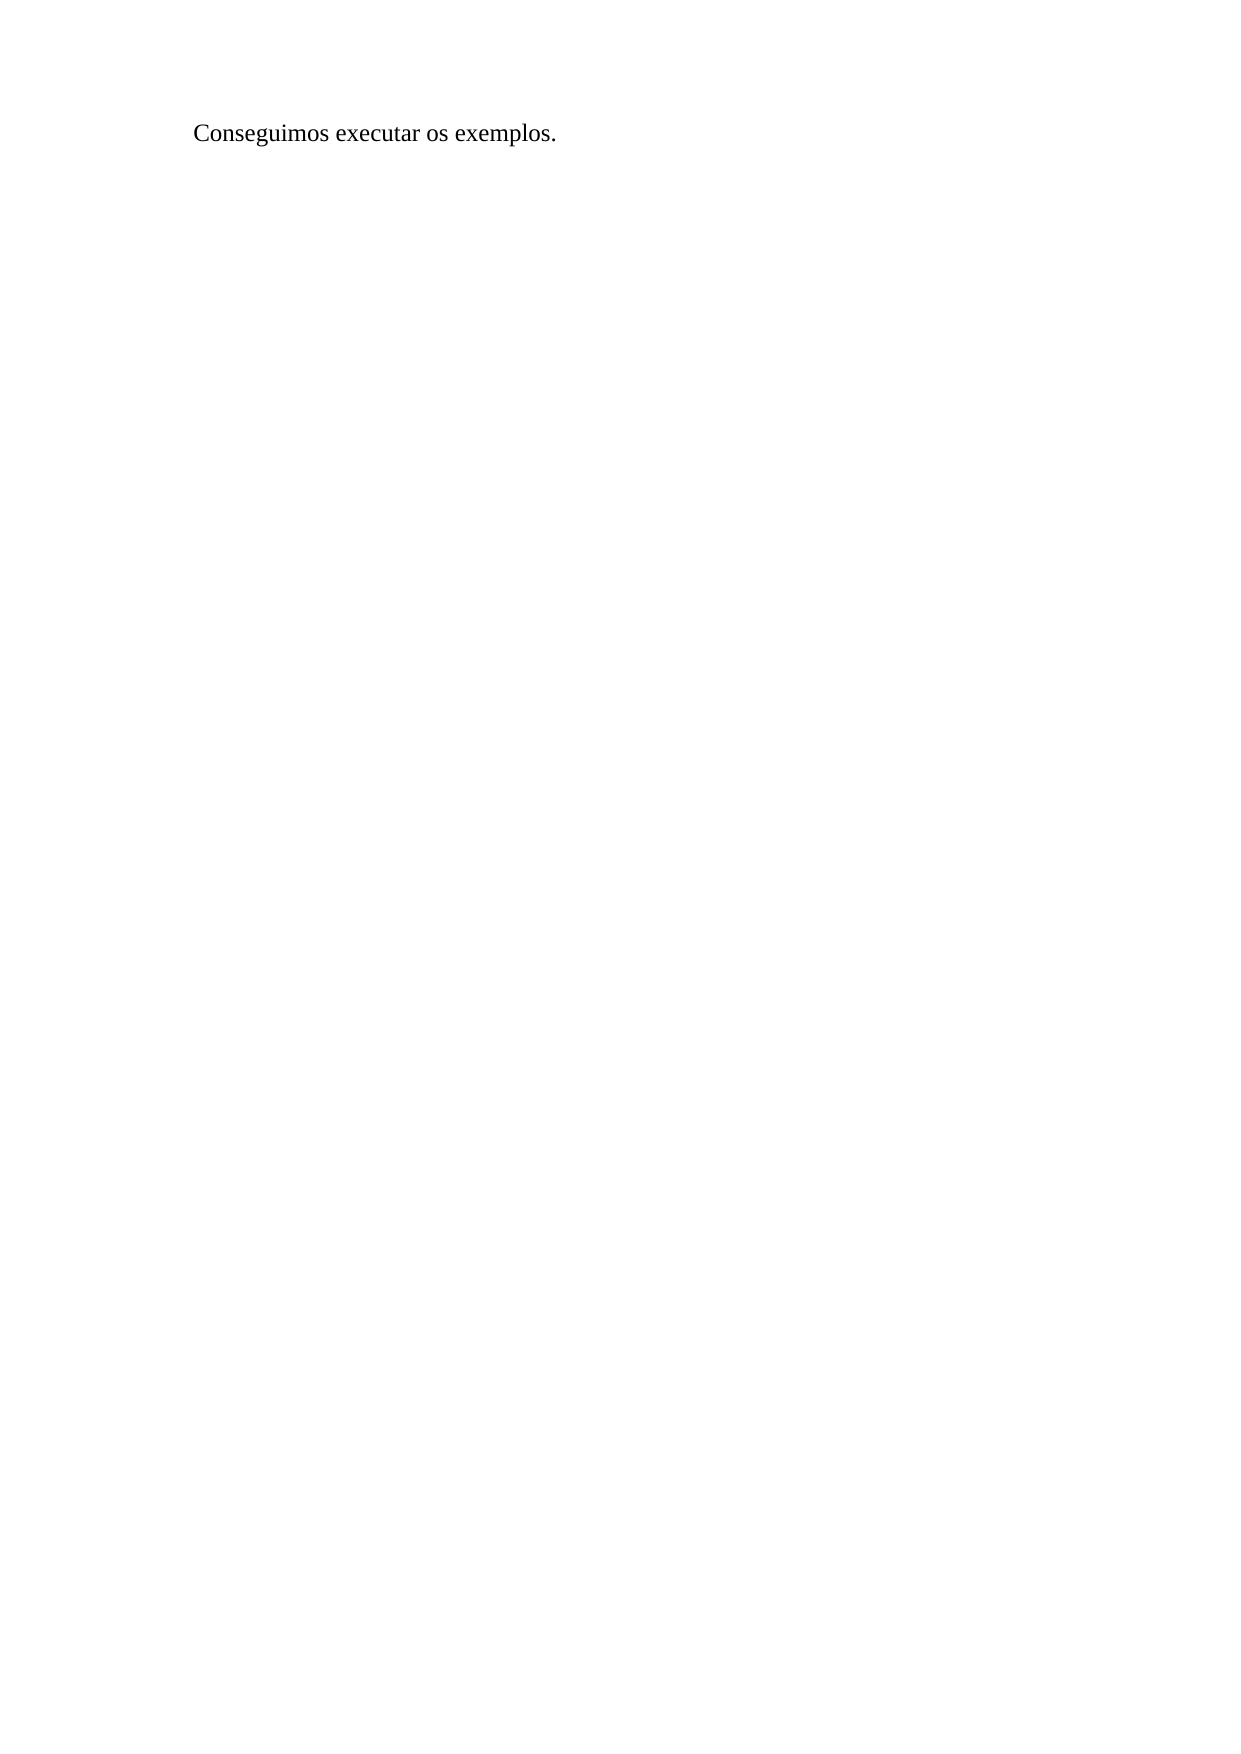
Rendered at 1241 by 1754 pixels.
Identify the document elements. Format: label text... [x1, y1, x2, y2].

text Conseguimos executar os exemplos. [118, 118, 1122, 147]
